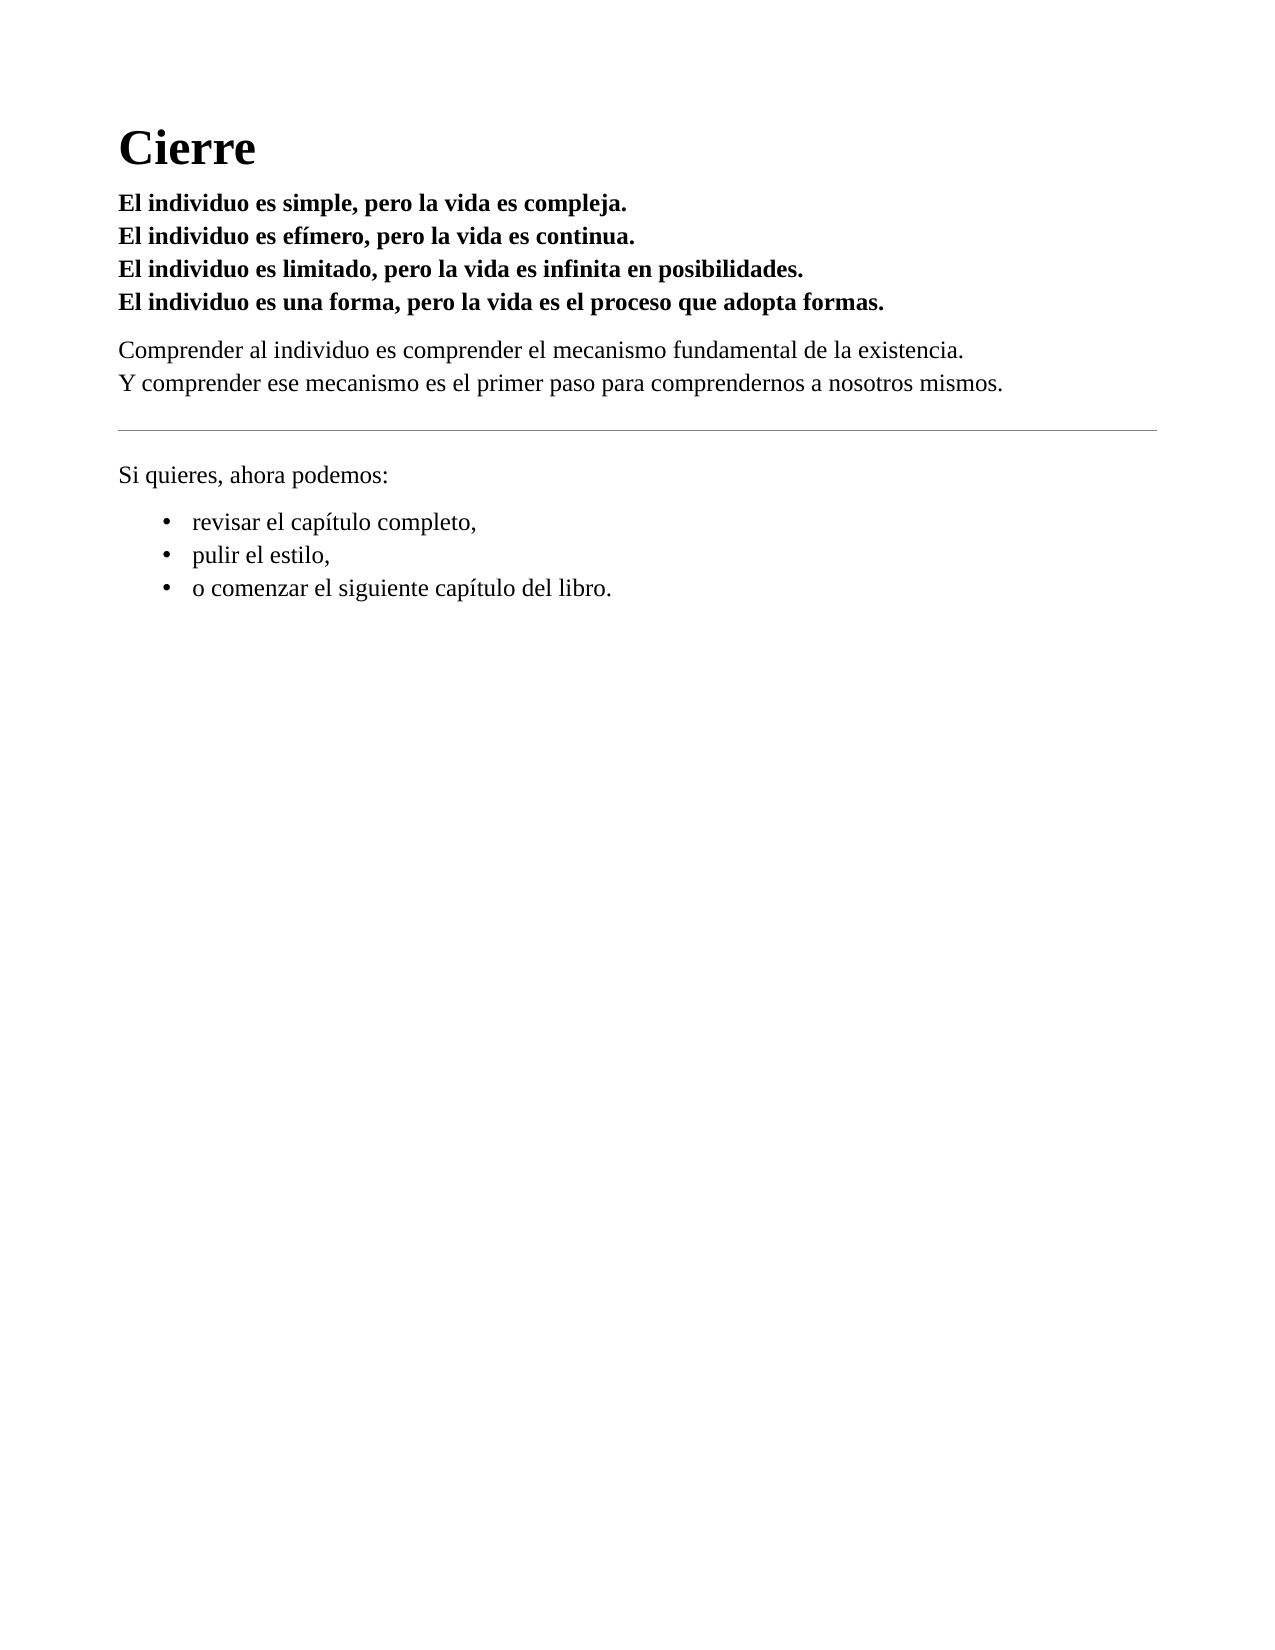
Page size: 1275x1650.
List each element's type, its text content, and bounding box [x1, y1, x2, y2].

text Comprender al individuo es comprender el mecanismo fundamental de la existencia. Y comprender ese mecanismo es el primer paso para comprendernos a nosotros mismos. [118, 335, 1157, 397]
subtitle Cierre [118, 118, 1157, 176]
text El individuo es simple, pero la vida es compleja. El individuo es efímero, pero la vida es continua. El individuo es limitado, pero la vida es infinita en posibilidades. El individuo es una forma, pero la vida es el proceso que adopta formas. [118, 188, 1157, 316]
text Si quieres, ahora podemos: [118, 460, 1157, 488]
list revisar el capítulo completo, [162, 507, 1157, 536]
list pulir el estilo, [162, 540, 1157, 569]
list o comenzar el siguiente capítulo del libro. [162, 573, 1157, 602]
